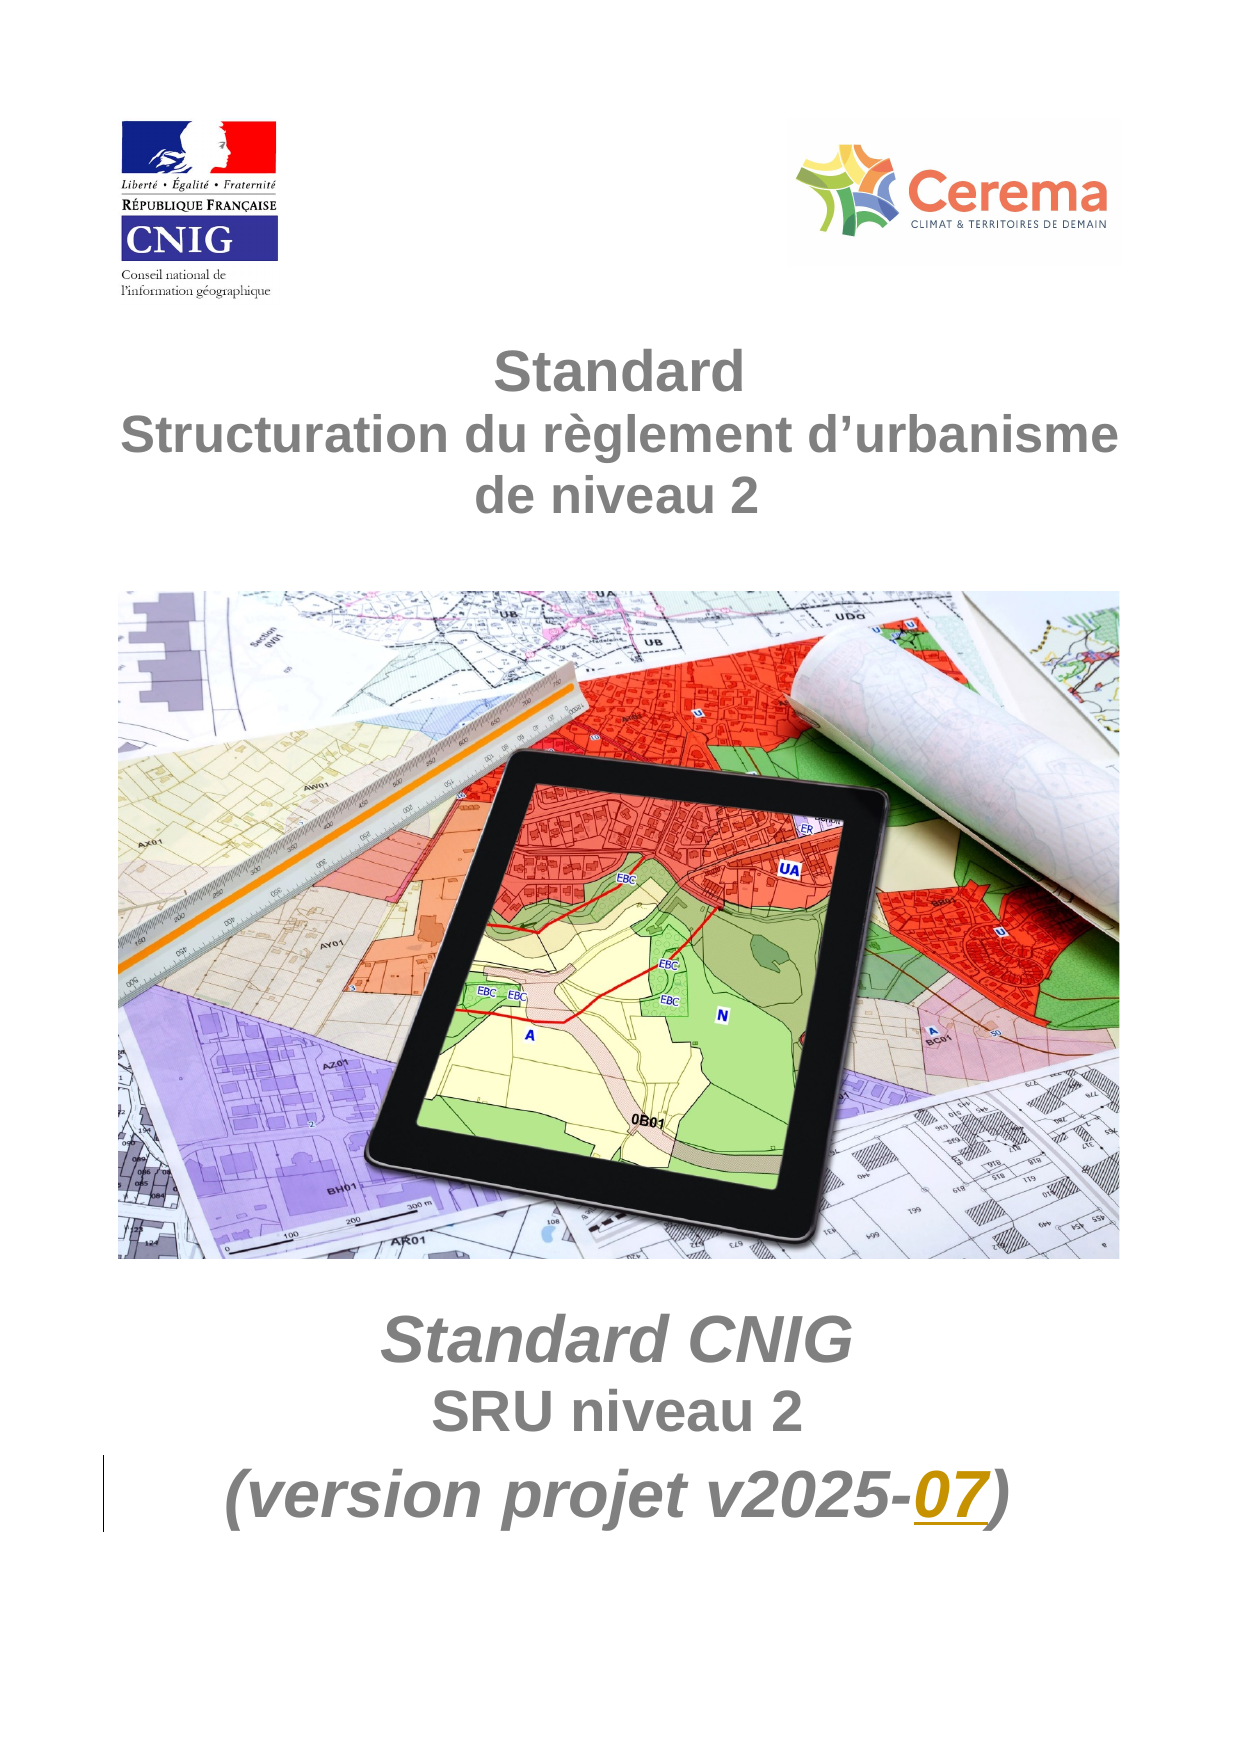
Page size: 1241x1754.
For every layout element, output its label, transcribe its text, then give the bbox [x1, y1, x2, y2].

table_cell Standard Structuration du règlement d’urbanisme de niveau 2 [118, 307, 1122, 591]
picture [118, 118, 280, 305]
table_cell Standard CNIG SRU niveau 2 (version projet v2025-07) [118, 1270, 1122, 1532]
table_header [787, 267, 1122, 307]
picture [787, 118, 1122, 267]
picture [118, 591, 1120, 1259]
table_header [118, 118, 452, 307]
table_header [453, 118, 787, 307]
table_cell [118, 591, 1122, 1270]
